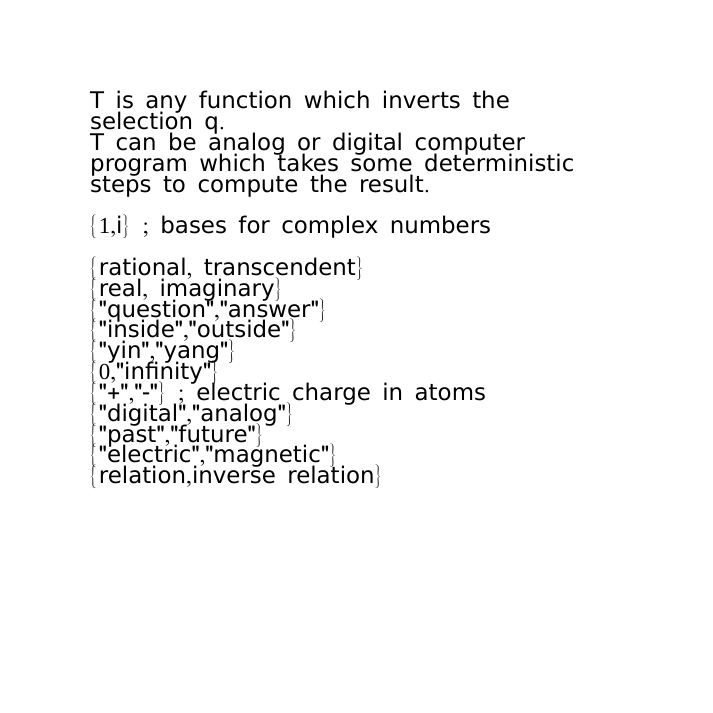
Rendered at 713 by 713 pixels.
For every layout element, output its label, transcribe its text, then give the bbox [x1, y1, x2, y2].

text {"electric","magnetic"} [90, 447, 622, 468]
text {real, imaginary} [90, 280, 622, 301]
text T is any function which inverts the selection q. [90, 93, 622, 134]
text {"+","-"} ; electric charge in atoms [90, 384, 622, 405]
text {relation,inverse relation} [90, 468, 622, 488]
text {"yin","yang"} [90, 343, 622, 363]
text {0,"infinity"} [90, 363, 622, 384]
text {"question","answer"} [90, 301, 622, 322]
text {rational, transcendent} [90, 259, 622, 280]
text {1,i} ; bases for complex numbers [90, 218, 622, 238]
text {"digital","analog"} [90, 405, 622, 426]
text {"past","future"} [90, 426, 622, 447]
text T can be analog or digital computer program which takes some deterministic steps to compute the result. [90, 134, 622, 197]
text {"inside","outside"} [90, 322, 622, 343]
